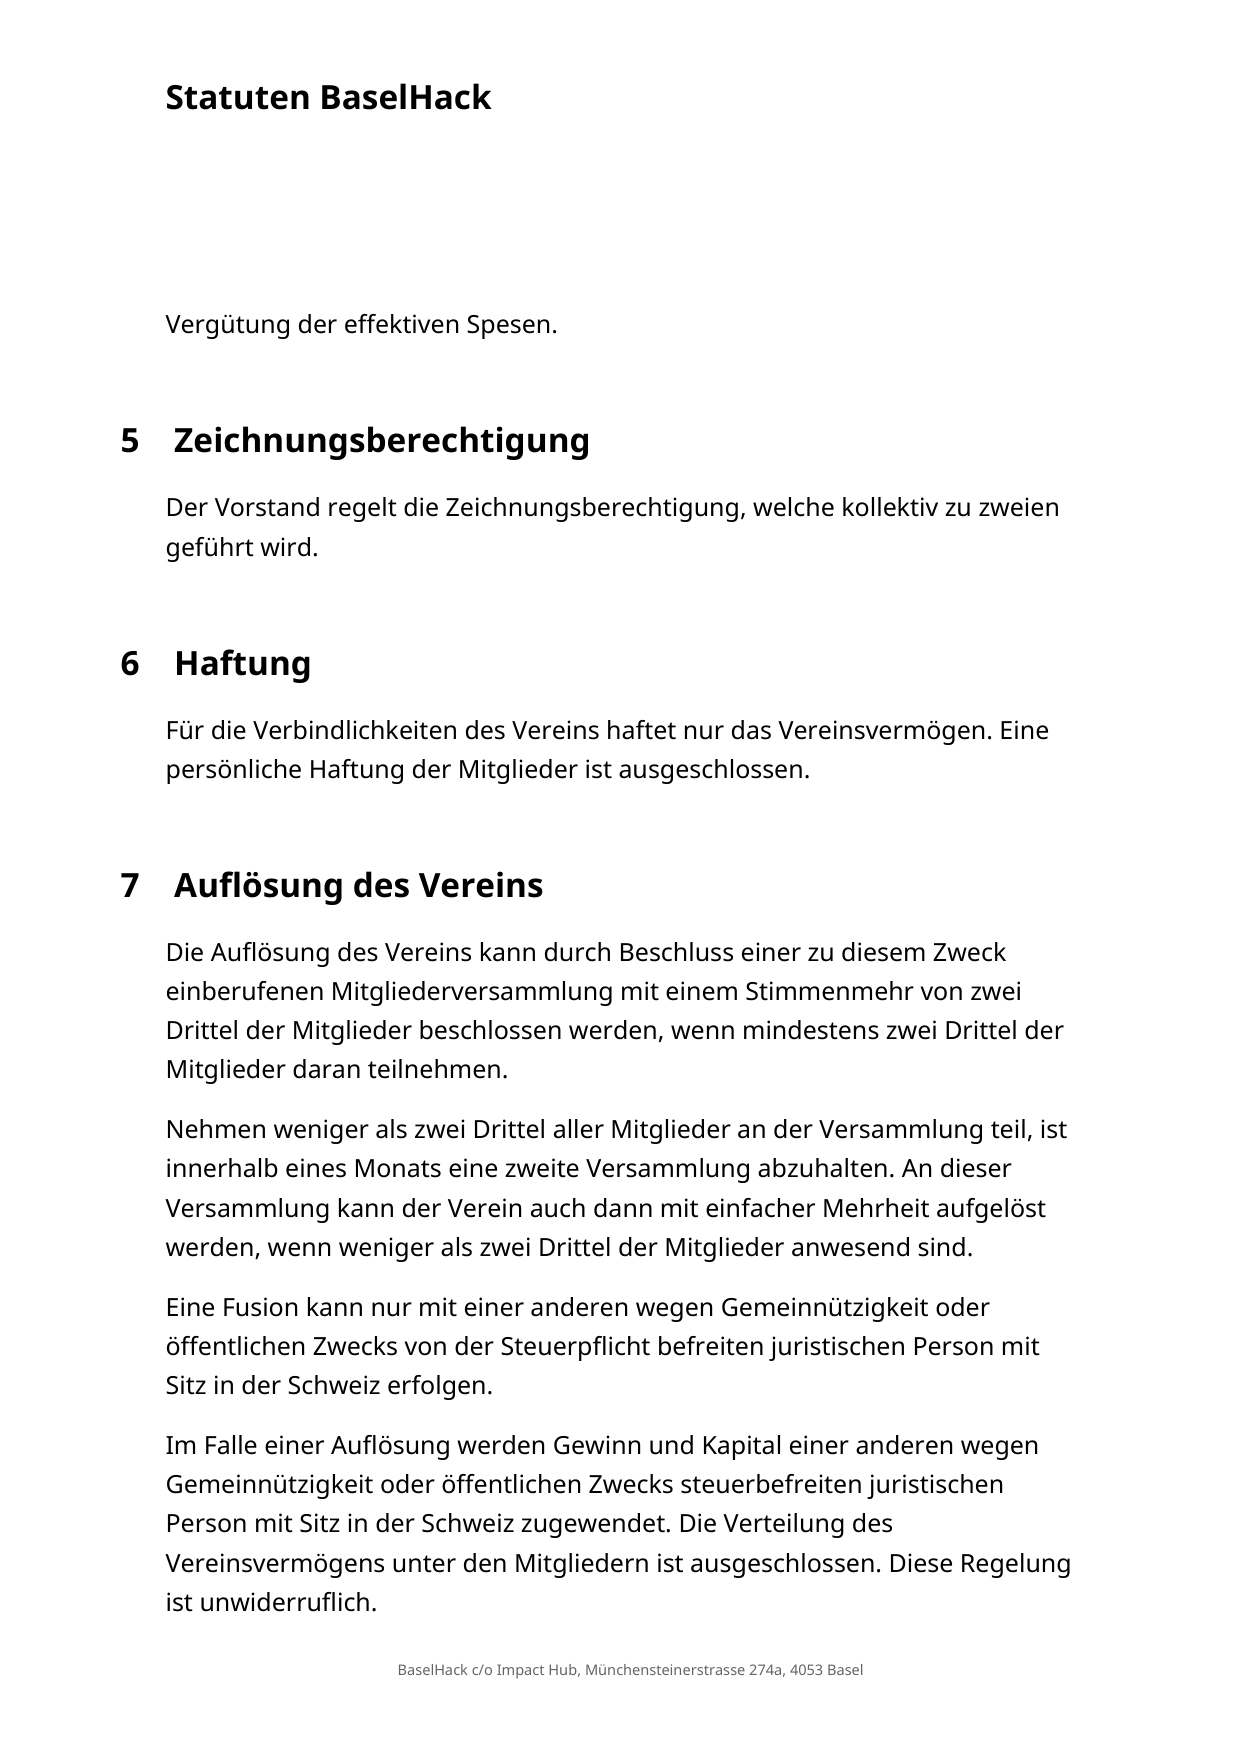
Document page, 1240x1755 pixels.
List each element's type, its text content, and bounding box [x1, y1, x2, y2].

text Für die Verbindlichkeiten des Vereins haftet nur das Vereinsvermögen. Eine persönliche Haftung der Mitglieder ist ausgeschlossen. [165, 712, 1082, 786]
text Nehmen weniger als zwei Drittel aller Mitglieder an der Versammlung teil, ist innerhalb eines Monats eine zweite Versammlung abzuhalten. An dieser Versammlung kann der Verein auch dann mit einfacher Mehrheit aufgelöst werden, wenn weniger als zwei Drittel der Mitglieder anwesend sind. [165, 1112, 1082, 1263]
subtitle Haftung [120, 639, 1082, 685]
text Vergütung der effektiven Spesen. [165, 307, 1082, 341]
subtitle Zeichnungsberechtigung [120, 417, 1082, 462]
text Die Auflösung des Vereins kann durch Beschluss einer zu diesem Zweck einberufenen Mitgliederversammlung mit einem Stimmenmehr von zwei Drittel der Mitglieder beschlossen werden, wenn mindestens zwei Drittel der Mitglieder daran teilnehmen. [165, 934, 1082, 1086]
text Im Falle einer Auflösung werden Gewinn und Kapital einer anderen wegen Gemeinnützigkeit oder öffentlichen Zwecks steuerbefreiten juristischen Person mit Sitz in der Schweiz zugewendet. Die Verteilung des Vereinsvermögens unter den Mitgliedern ist ausgeschlossen. Diese Regelung ist unwiderruflich. [165, 1428, 1082, 1618]
text Der Vorstand regelt die Zeichnungsberechtigung, welche kollektiv zu zweien geführt wird. [165, 490, 1082, 563]
subtitle Auflösung des Vereins [120, 861, 1082, 907]
text Eine Fusion kann nur mit einer anderen wegen Gemeinnützigkeit oder öffentlichen Zwecks von der Steuerpflicht befreiten juristischen Person mit Sitz in der Schweiz erfolgen. [165, 1289, 1082, 1402]
